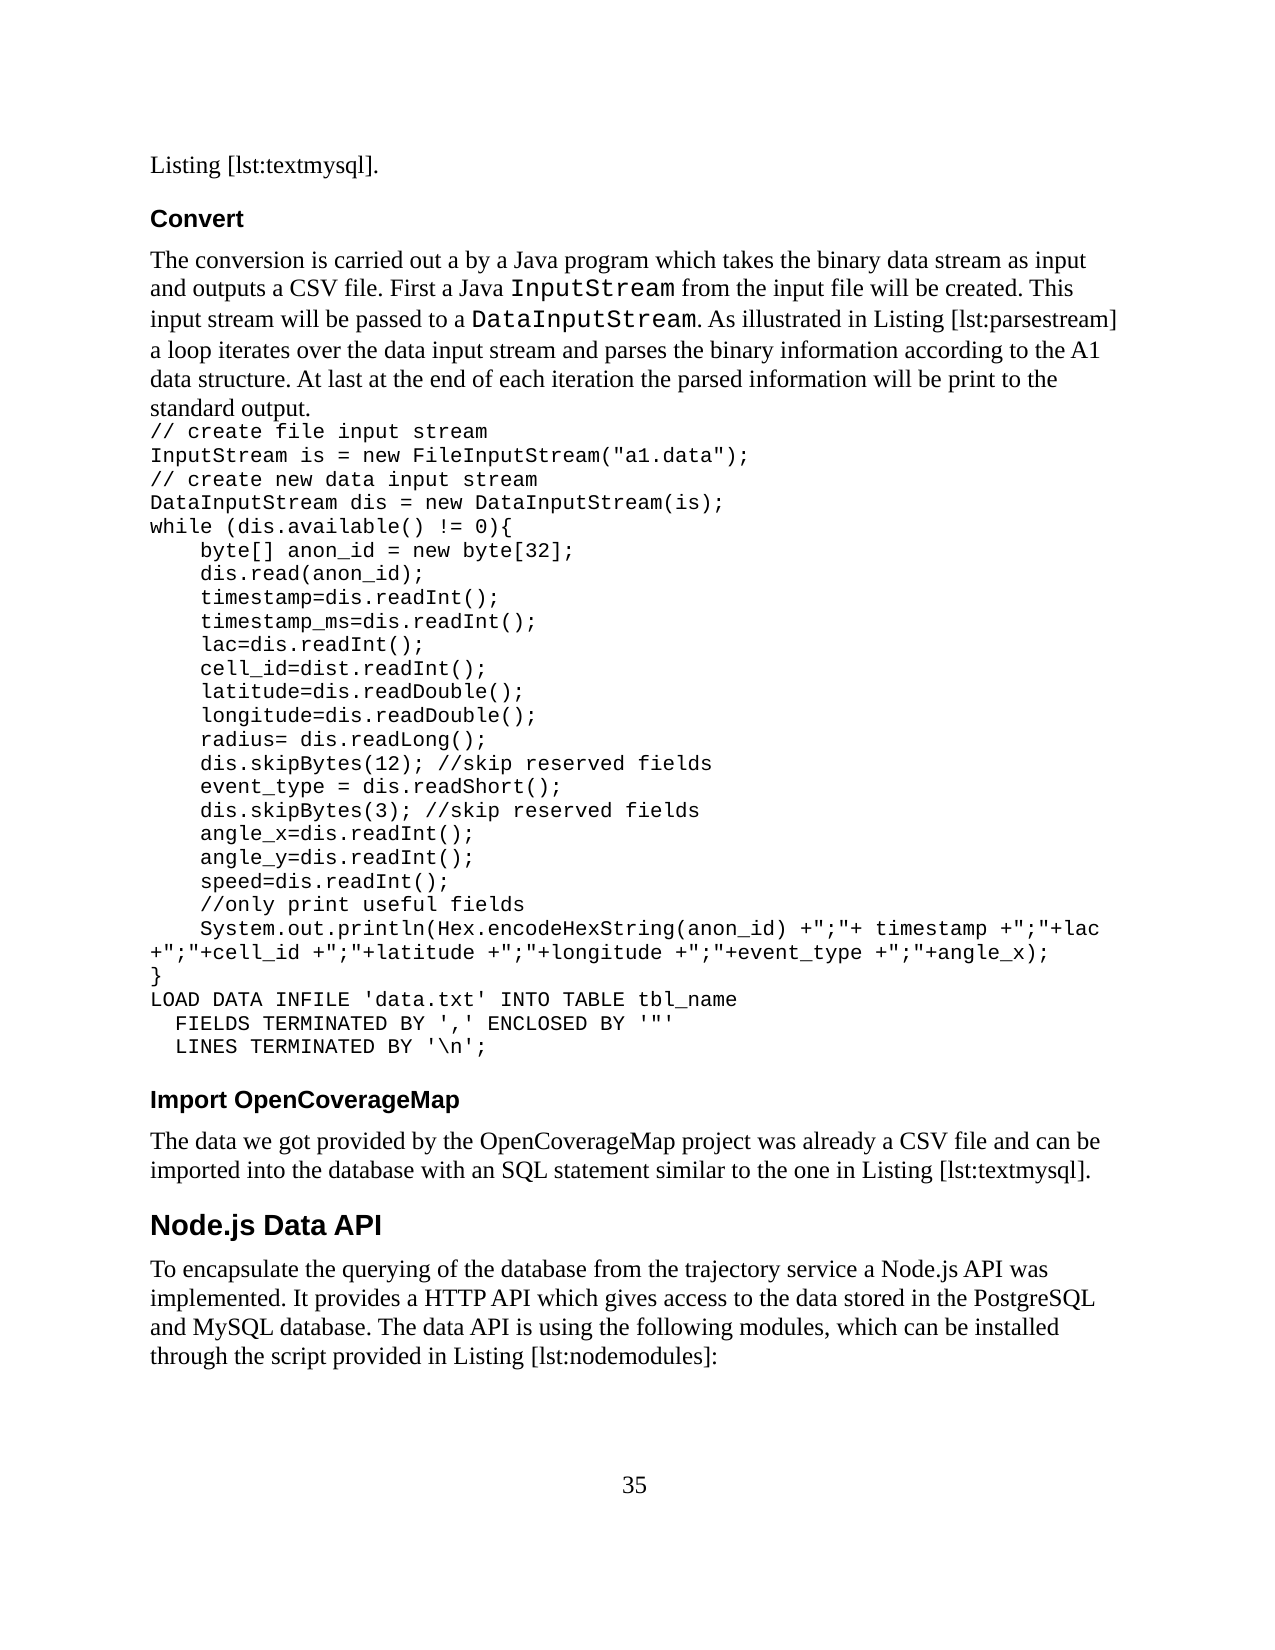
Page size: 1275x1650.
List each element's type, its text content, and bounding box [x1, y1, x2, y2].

text FIELDS TERMINATED BY ',' ENCLOSED BY '"' [150, 1013, 1125, 1036]
text LOAD DATA INFILE 'data.txt' INTO TABLE tbl_name [150, 989, 1125, 1013]
text longitude=dis.readDouble(); [150, 705, 1125, 729]
text angle_y=dis.readInt(); [150, 847, 1125, 871]
subtitle Node.js Data API [150, 1208, 1125, 1242]
text angle_x=dis.readInt(); [150, 823, 1125, 847]
text // create file input stream [150, 421, 1125, 445]
text timestamp_ms=dis.readInt(); [150, 611, 1125, 634]
subtitle Import OpenCoverageMap [150, 1085, 1125, 1113]
text while (dis.available() != 0){ [150, 516, 1125, 540]
text System.out.println(Hex.encodeHexString(anon_id) +";"+ timestamp +";"+lac +";"+cell_id +";"+latitude +";"+longitude +";"+event_type +";"+angle_x); [150, 918, 1125, 965]
text lac=dis.readInt(); [150, 634, 1125, 658]
text latitude=dis.readDouble(); [150, 682, 1125, 705]
text LINES TERMINATED BY '\n'; [150, 1036, 1125, 1060]
text speed=dis.readInt(); [150, 871, 1125, 894]
subtitle Convert [150, 204, 1125, 232]
text radius= dis.readLong(); [150, 729, 1125, 752]
text byte[] anon_id = new byte[32]; [150, 540, 1125, 563]
text The conversion is carried out a by a Java program which takes the binary data stream as input and outputs a CSV file. First a Java InputStream from the input file will be created. This input stream will be passed to a DataInputStream. As illustrated in Listing [lst:parsestream] a loop iterates over the data input stream and parses the binary information according to the A1 data structure. At last at the end of each iteration the parsed information will be print to the standard output. [150, 245, 1125, 421]
text The data we got provided by the OpenCoverageMap project was already a CSV file and can be imported into the database with an SQL statement similar to the one in Listing [lst:textmysql]. [150, 1126, 1125, 1183]
text } [150, 965, 1125, 989]
text DataInputStream dis = new DataInputStream(is); [150, 492, 1125, 516]
text timestamp=dis.readInt(); [150, 587, 1125, 611]
text cell_id=dist.readInt(); [150, 658, 1125, 682]
text dis.skipBytes(12); //skip reserved fields [150, 752, 1125, 776]
text dis.skipBytes(3); //skip reserved fields [150, 800, 1125, 823]
text // create new data input stream [150, 469, 1125, 492]
text Listing [lst:textmysql]. [150, 150, 1125, 179]
text event_type = dis.readShort(); [150, 776, 1125, 800]
text dis.read(anon_id); [150, 563, 1125, 587]
text To encapsulate the querying of the database from the trajectory service a Node.js API was implemented. It provides a HTTP API which gives access to the data stored in the PostgreSQL and MySQL database. The data API is using the following modules, which can be installed through the script provided in Listing [lst:nodemodules]: [150, 1254, 1125, 1369]
text InputStream is = new FileInputStream("a1.data"); [150, 445, 1125, 469]
text //only print useful fields [150, 894, 1125, 918]
